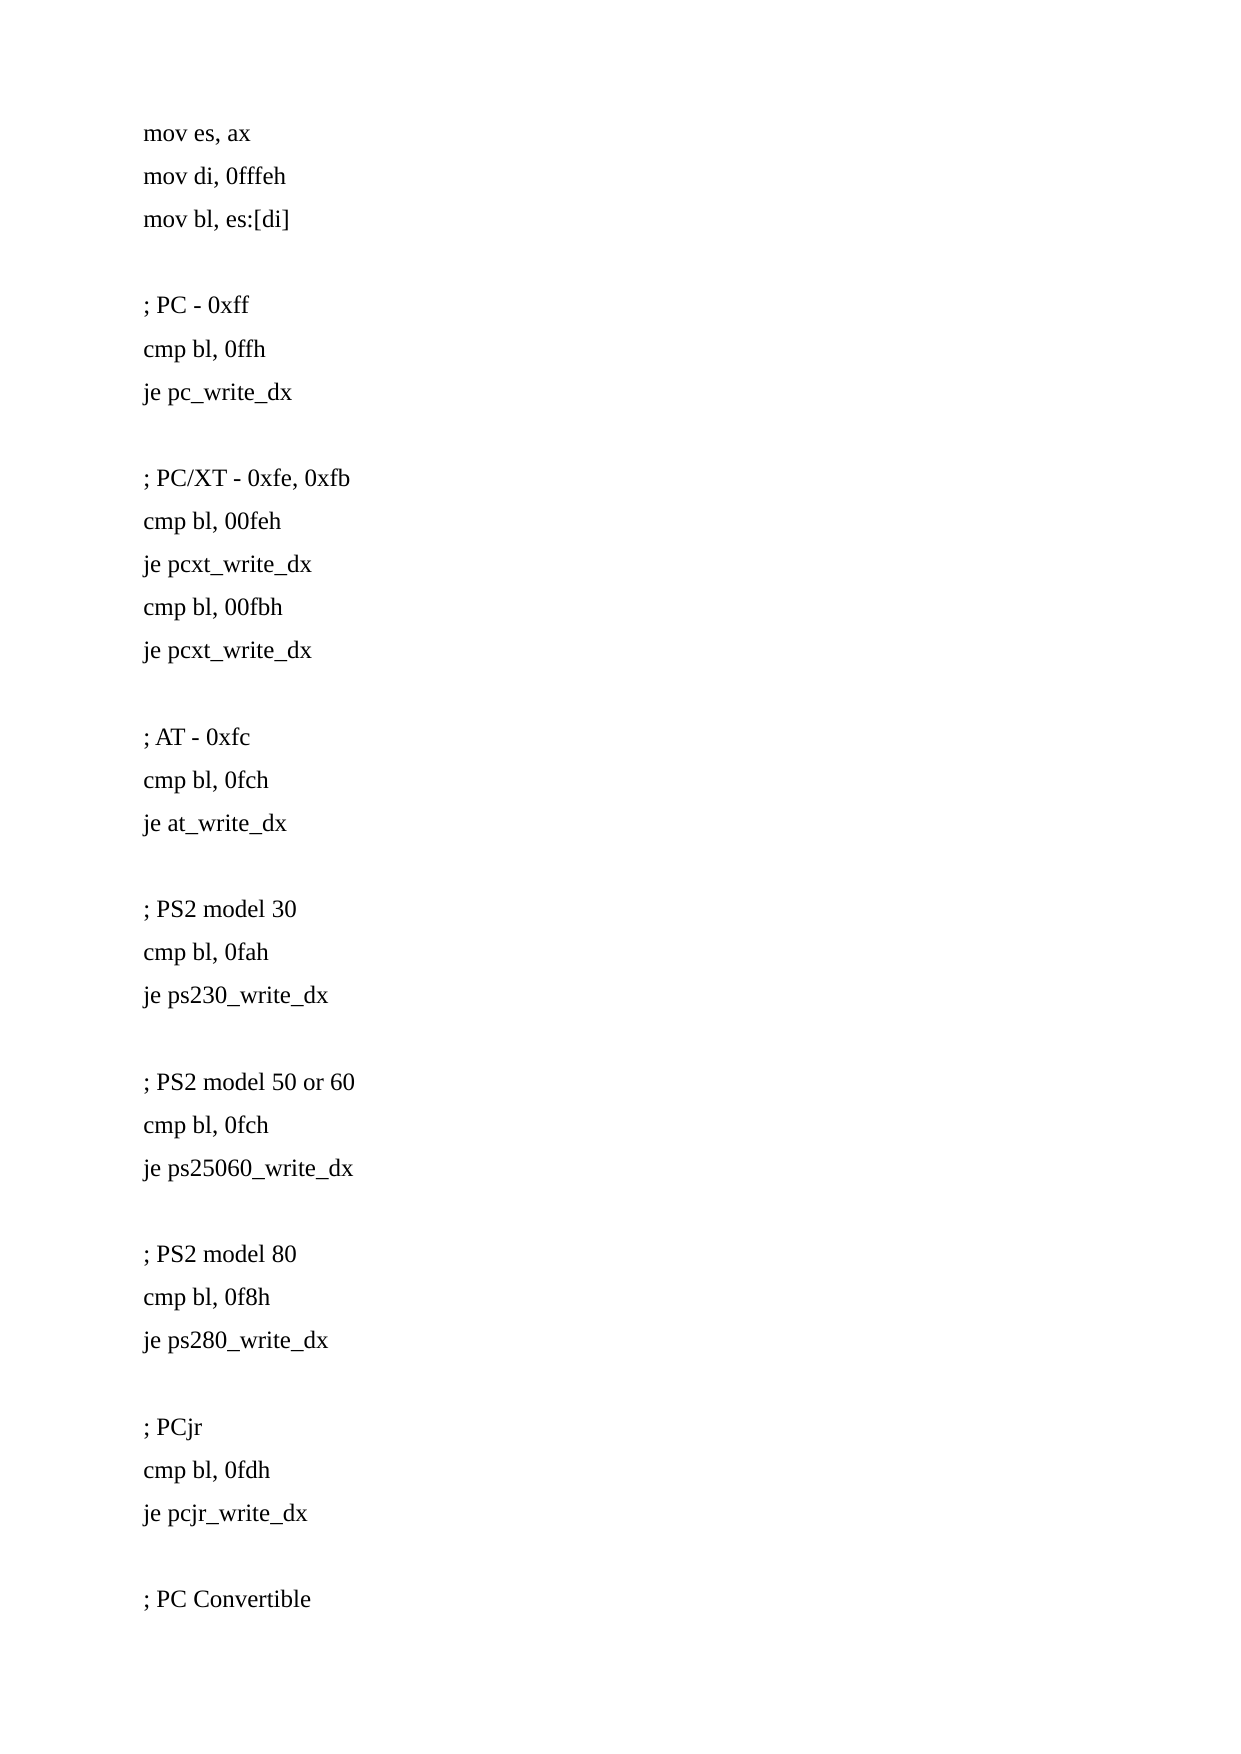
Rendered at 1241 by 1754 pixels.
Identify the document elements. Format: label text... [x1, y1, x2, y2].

text je ps280_write_dx [118, 1326, 1122, 1354]
text cmp bl, 00fbh [118, 592, 1122, 621]
text ; PS2 model 80 [118, 1239, 1122, 1268]
text je at_write_dx [118, 808, 1122, 837]
text je ps25060_write_dx [118, 1153, 1122, 1182]
text je pc_write_dx [118, 377, 1122, 406]
text je pcxt_write_dx [118, 549, 1122, 578]
text ; AT - 0xfc [118, 722, 1122, 751]
text cmp bl, 0ffh [118, 334, 1122, 362]
text ; PC Convertible [118, 1584, 1122, 1613]
text cmp bl, 0fch [118, 765, 1122, 794]
text ; PS2 model 30 [118, 894, 1122, 923]
text cmp bl, 0f8h [118, 1282, 1122, 1311]
text cmp bl, 0fch [118, 1110, 1122, 1139]
text je ps230_write_dx [118, 981, 1122, 1009]
text ; PCjr [118, 1412, 1122, 1441]
text je pcxt_write_dx [118, 636, 1122, 664]
text cmp bl, 00feh [118, 506, 1122, 535]
text mov es, ax [118, 118, 1122, 147]
text ; PC - 0xff [118, 291, 1122, 319]
text cmp bl, 0fdh [118, 1455, 1122, 1484]
text cmp bl, 0fah [118, 937, 1122, 966]
text ; PC/XT - 0xfe, 0xfb [118, 463, 1122, 492]
text mov bl, es:[di] [118, 204, 1122, 233]
text ; PS2 model 50 or 60 [118, 1067, 1122, 1096]
text mov di, 0fffeh [118, 161, 1122, 190]
text je pcjr_write_dx [118, 1498, 1122, 1527]
